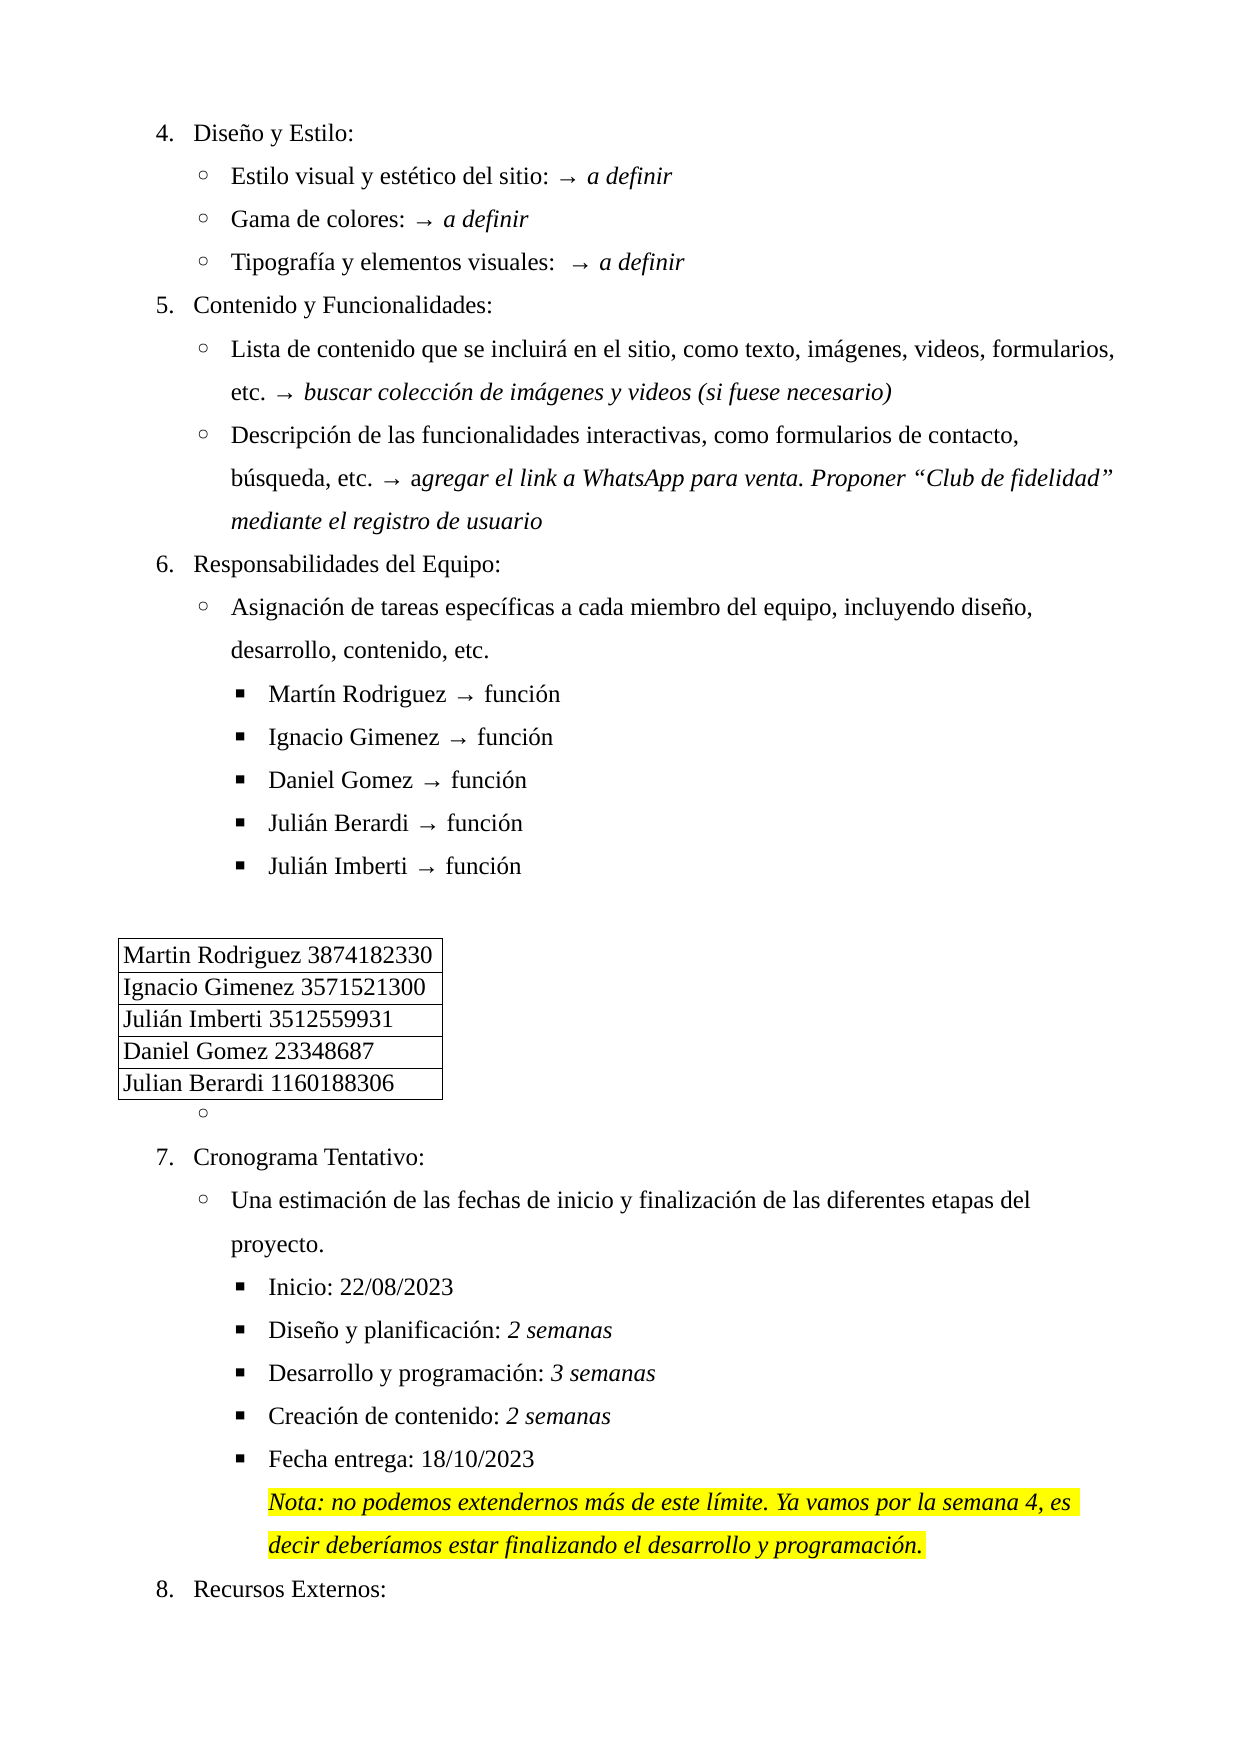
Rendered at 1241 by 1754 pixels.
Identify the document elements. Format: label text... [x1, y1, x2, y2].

list Descripción de las funcionalidades interactivas, como formularios de contacto, búsqueda, etc. → agregar el link a WhatsApp para venta. Proponer “Club de fidelidad” mediante el registro de usuario [193, 420, 1122, 535]
list Martín Rodriguez → función [231, 679, 1122, 707]
list Julián Imberti → función [231, 851, 1122, 880]
list Diseño y planificación: 2 semanas [231, 1315, 1122, 1344]
table_cell Julián Imberti 3512559931 [119, 1005, 442, 1036]
list Ignacio Gimenez → función [231, 722, 1122, 751]
list Asignación de tareas específicas a cada miembro del equipo, incluyendo diseño, desarrollo, contenido, etc. [193, 592, 1122, 664]
list Tipografía y elementos visuales: → a definir [193, 247, 1122, 276]
list Lista de contenido que se incluirá en el sitio, como texto, imágenes, videos, formularios, etc. → buscar colección de imágenes y videos (si fuese necesario) [193, 334, 1122, 406]
list Daniel Gomez → función [231, 765, 1122, 794]
list Responsabilidades del Equipo: [156, 549, 1122, 578]
table_cell Daniel Gomez 23348687 [119, 1037, 442, 1067]
table_cell Ignacio Gimenez 3571521300 [119, 973, 442, 1004]
table_cell Julian Berardi 1160188306 [119, 1069, 442, 1099]
list Estilo visual y estético del sitio: → a definir [193, 161, 1122, 190]
list Diseño y Estilo: [156, 118, 1122, 147]
list Inicio: 22/08/2023 [231, 1272, 1122, 1301]
list Una estimación de las fechas de inicio y finalización de las diferentes etapas del proyecto. [193, 1186, 1122, 1257]
list Cronograma Tentativo: [156, 1142, 1122, 1171]
table_header Martin Rodriguez 3874182330 [119, 939, 442, 972]
list Recursos Externos: [156, 1574, 1122, 1602]
list Gama de colores: → a definir [193, 204, 1122, 233]
list Nota: no podemos extendernos más de este límite. Ya vamos por la semana 4, es decir deberíamos estar finalizando el desarrollo y programación. [231, 1487, 1122, 1559]
list Desarrollo y programación: 3 semanas [231, 1358, 1122, 1387]
list Julián Berardi → función [231, 808, 1122, 837]
list Fecha entrega: 18/10/2023 [231, 1444, 1122, 1473]
list Creación de contenido: 2 semanas [231, 1401, 1122, 1430]
list Contenido y Funcionalidades: [156, 291, 1122, 319]
